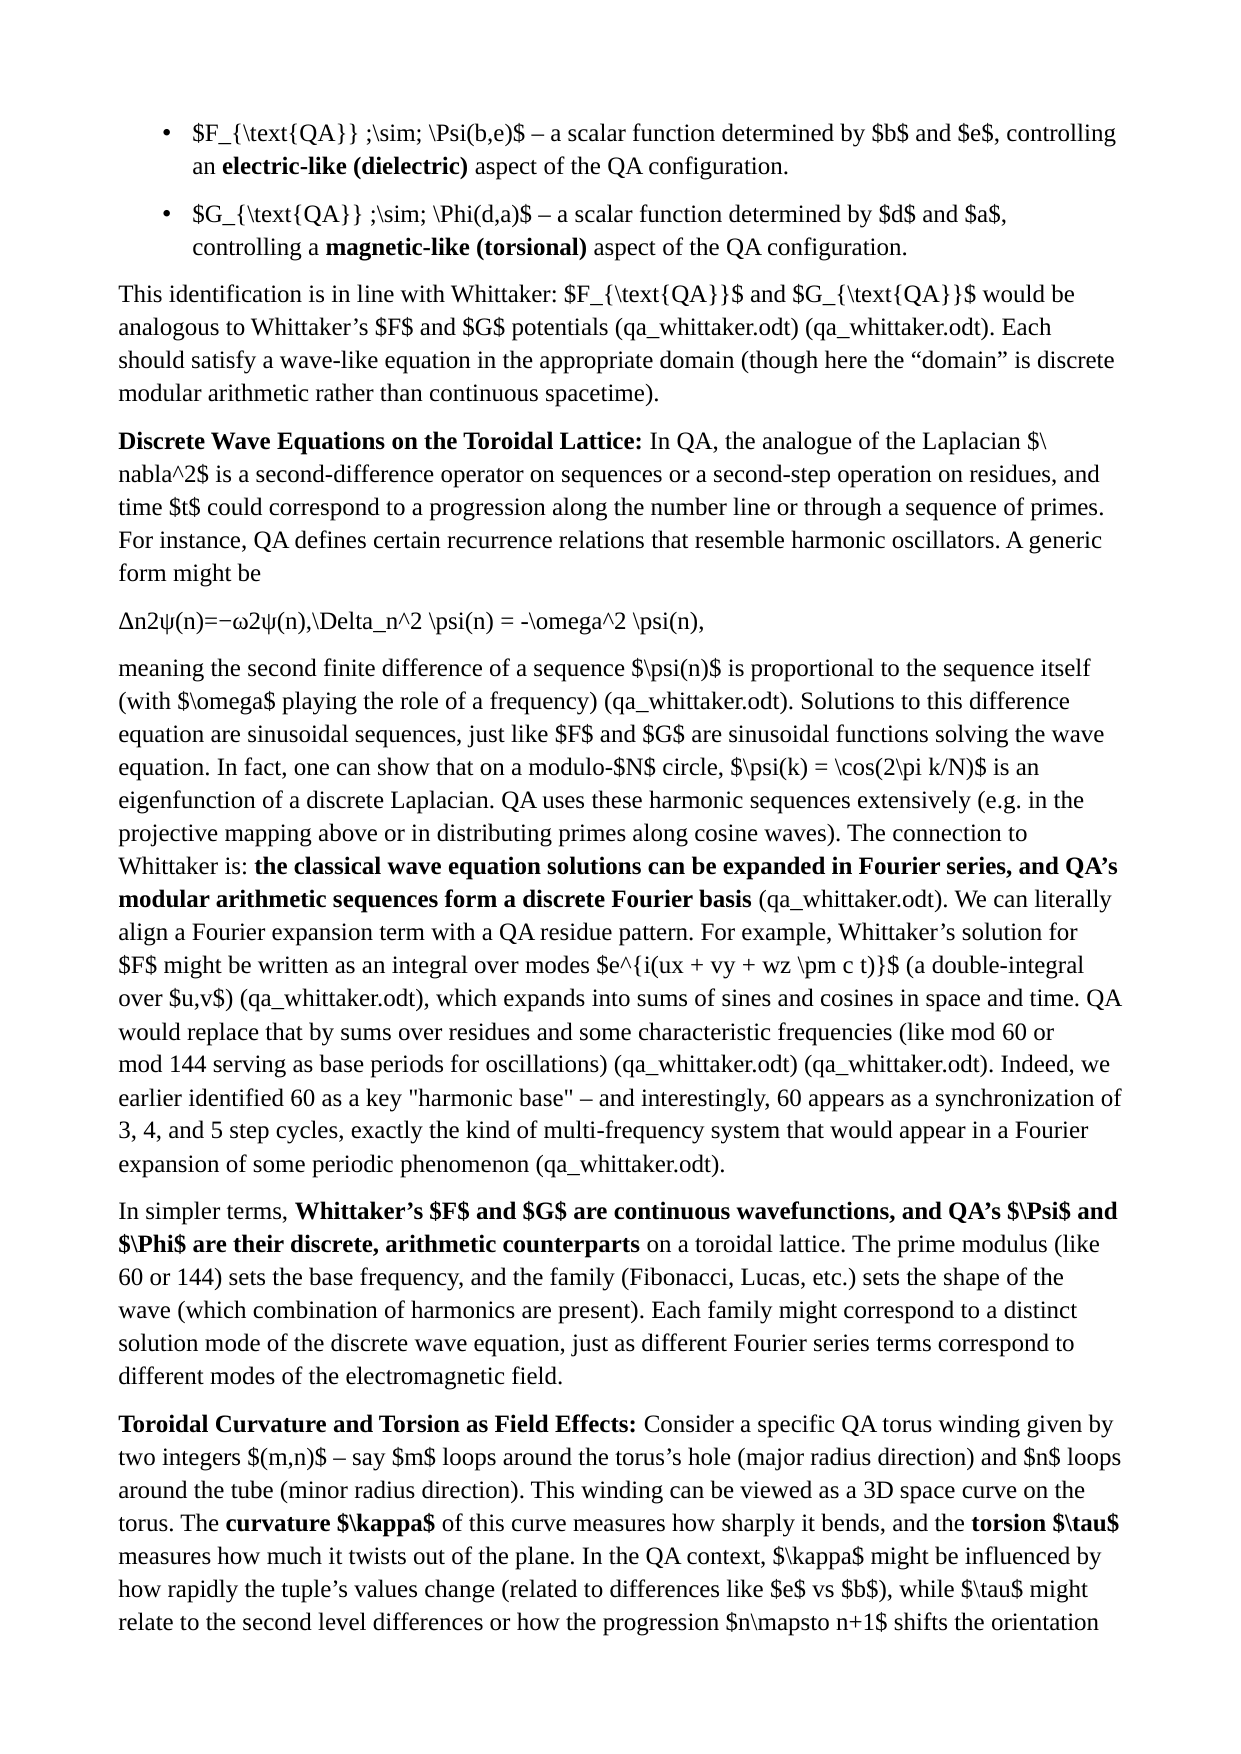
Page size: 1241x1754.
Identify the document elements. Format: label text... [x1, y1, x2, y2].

text Discrete Wave Equations on the Toroidal Lattice: In QA, the analogue of the Laplacian $\nabla^2$ is a second-difference operator on sequences or a second-step operation on residues, and time $t$ could correspond to a progression along the number line or through a sequence of primes. For instance, QA defines certain recurrence relations that resemble harmonic oscillators. A generic form might be [118, 426, 1122, 587]
text meaning the second finite difference of a sequence $\psi(n)$ is proportional to the sequence itself (with $\omega$ playing the role of a frequency) (qa_whittaker.odt). Solutions to this difference equation are sinusoidal sequences, just like $F$ and $G$ are sinusoidal functions solving the wave equation. In fact, one can show that on a modulo-$N$ circle, $\psi(k) = \cos(2\pi k/N)$ is an eigenfunction of a discrete Laplacian. QA uses these harmonic sequences extensively (e.g. in the projective mapping above or in distributing primes along cosine waves). The connection to Whittaker is: the classical wave equation solutions can be expanded in Fourier series, and QA’s modular arithmetic sequences form a discrete Fourier basis (qa_whittaker.odt). We can literally align a Fourier expansion term with a QA residue pattern. For example, Whittaker’s solution for $F$ might be written as an integral over modes $e^{i(ux + vy + wz \pm c t)}$ (a double-integral over $u,v$) (qa_whittaker.odt), which expands into sums of sines and cosines in space and time. QA would replace that by sums over residues and some characteristic frequencies (like mod 60 or mod 144 serving as base periods for oscillations) (qa_whittaker.odt) (qa_whittaker.odt). Indeed, we earlier identified 60 as a key "harmonic base" – and interestingly, 60 appears as a synchronization of 3, 4, and 5 step cycles, exactly the kind of multi-frequency system that would appear in a Fourier expansion of some periodic phenomenon (qa_whittaker.odt). [118, 653, 1122, 1177]
text Toroidal Curvature and Torsion as Field Effects: Consider a specific QA torus winding given by two integers $(m,n)$ – say $m$ loops around the torus’s hole (major radius direction) and $n$ loops around the tube (minor radius direction). This winding can be viewed as a 3D space curve on the torus. The curvature $\kappa$ of this curve measures how sharply it bends, and the torsion $\tau$ measures how much it twists out of the plane. In the QA context, $\kappa$ might be influenced by how rapidly the tuple’s values change (related to differences like $e$ vs $b$), while $\tau$ might relate to the second level differences or how the progression $n\mapsto n+1$ shifts the orientation [118, 1409, 1122, 1636]
list $G_{\text{QA}} ;\sim; \Phi(d,a)$ – a scalar function determined by $d$ and $a$, controlling a magnetic-like (torsional) aspect of the QA configuration. [162, 199, 1122, 261]
text This identification is in line with Whittaker: $F_{\text{QA}}$ and $G_{\text{QA}}$ would be analogous to Whittaker’s $F$ and $G$ potentials (qa_whittaker.odt) (qa_whittaker.odt). Each should satisfy a wave-like equation in the appropriate domain (though here the “domain” is discrete modular arithmetic rather than continuous spacetime). [118, 279, 1122, 407]
list $F_{\text{QA}} ;\sim; \Psi(b,e)$ – a scalar function determined by $b$ and $e$, controlling an electric-like (dielectric) aspect of the QA configuration. [162, 118, 1122, 180]
text In simpler terms, Whittaker’s $F$ and $G$ are continuous wavefunctions, and QA’s $\Psi$ and $\Phi$ are their discrete, arithmetic counterparts on a toroidal lattice. The prime modulus (like 60 or 144) sets the base frequency, and the family (Fibonacci, Lucas, etc.) sets the shape of the wave (which combination of harmonics are present). Each family might correspond to a distinct solution mode of the discrete wave equation, just as different Fourier series terms correspond to different modes of the electromagnetic field. [118, 1196, 1122, 1390]
text Δn2ψ(n)=−ω2ψ(n),\Delta_n^2 \psi(n) = -\omega^2 \psi(n), [118, 606, 1122, 634]
